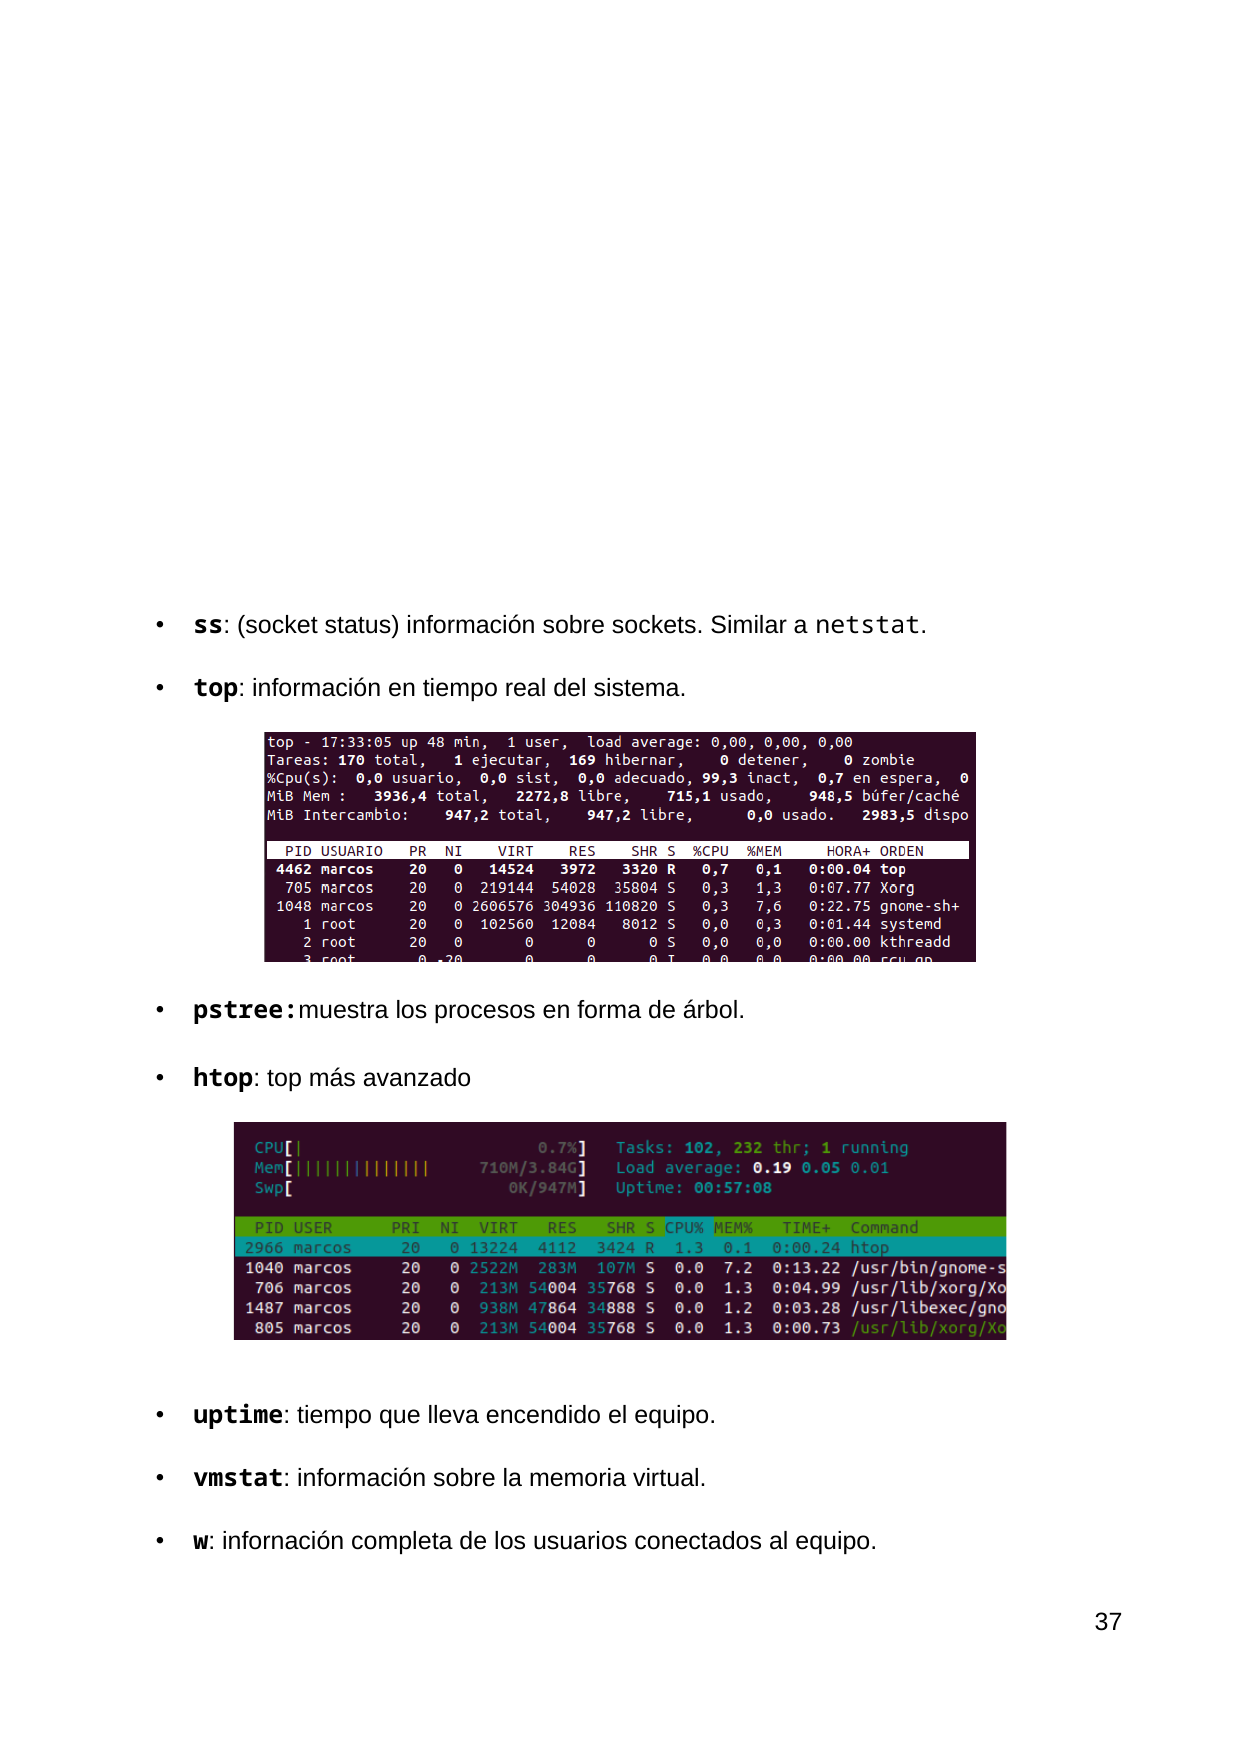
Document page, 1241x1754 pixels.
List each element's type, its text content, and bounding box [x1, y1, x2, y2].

list vmstat: información sobre la memoria virtual. [156, 1460, 1122, 1494]
list w: infornación completa de los usuarios conectados al equipo. [156, 1523, 1122, 1557]
list ss: (socket status) información sobre sockets. Similar a netstat. [156, 607, 1122, 641]
picture [264, 732, 976, 962]
picture [233, 1122, 1007, 1340]
list pstree:muestra los procesos en forma de árbol. [156, 991, 1122, 1025]
list uptime: tiempo que lleva encendido el equipo. [156, 1397, 1122, 1431]
list htop: top más avanzado [156, 1059, 1122, 1093]
list top: información en tiempo real del sistema. [156, 670, 1122, 704]
